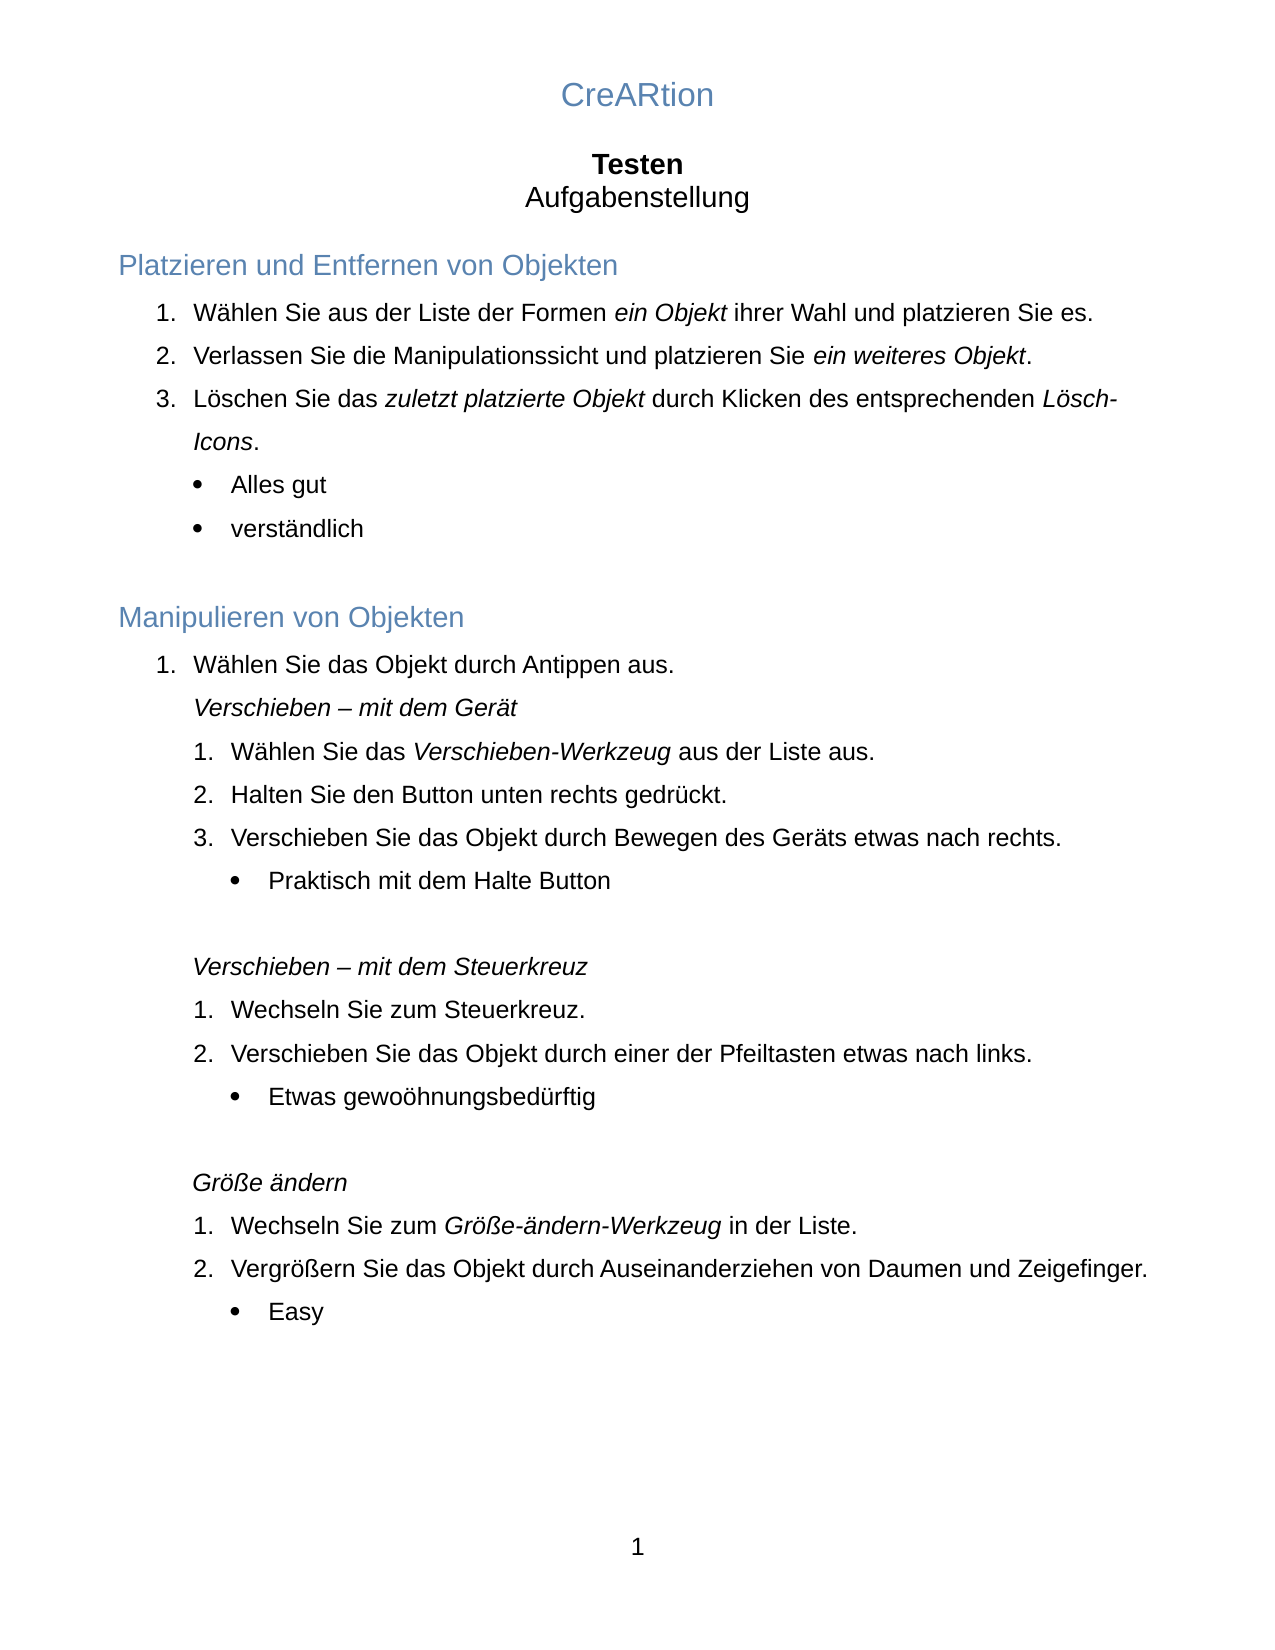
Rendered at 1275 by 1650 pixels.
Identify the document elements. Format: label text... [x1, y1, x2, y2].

list Praktisch mit dem Halte Button [231, 866, 1157, 895]
list Halten Sie den Button unten rechts gedrückt. [193, 780, 1157, 808]
text Aufgabenstellung [118, 181, 1157, 214]
list verständlich [193, 514, 1157, 542]
list Wechseln Sie zum Größe-ändern-Werkzeug in der Liste. [193, 1211, 1157, 1240]
list Wählen Sie aus der Liste der Formen ein Objekt ihrer Wahl und platzieren Sie es. [156, 298, 1157, 327]
list Vergrößern Sie das Objekt durch Auseinanderziehen von Daumen und Zeigefinger. [193, 1254, 1157, 1283]
text Platzieren und Entfernen von Objekten [118, 248, 1157, 281]
text Manipulieren von Objekten [118, 600, 1157, 633]
text Testen [118, 147, 1157, 181]
list Alles gut [193, 470, 1157, 499]
list Wechseln Sie zum Steuerkreuz. [193, 995, 1157, 1024]
list Etwas gewoöhnungsbedürftig [231, 1082, 1157, 1111]
text Verschieben – mit dem Gerät [193, 693, 1157, 722]
list Easy [231, 1297, 1157, 1326]
text Verschieben – mit dem Steuerkreuz [118, 952, 1157, 981]
list Löschen Sie das zuletzt platzierte Objekt durch Klicken des entsprechenden Lösch-Icons. [156, 384, 1157, 456]
text Größe ändern [118, 1168, 1157, 1197]
list Verschieben Sie das Objekt durch einer der Pfeiltasten etwas nach links. [193, 1038, 1157, 1067]
list Verlassen Sie die Manipulationssicht und platzieren Sie ein weiteres Objekt. [156, 341, 1157, 370]
text CreARtion [118, 75, 1157, 113]
list Wählen Sie das Verschieben-Werkzeug aus der Liste aus. [193, 737, 1157, 765]
list Wählen Sie das Objekt durch Antippen aus. [156, 650, 1157, 679]
list Verschieben Sie das Objekt durch Bewegen des Geräts etwas nach rechts. [193, 823, 1157, 852]
